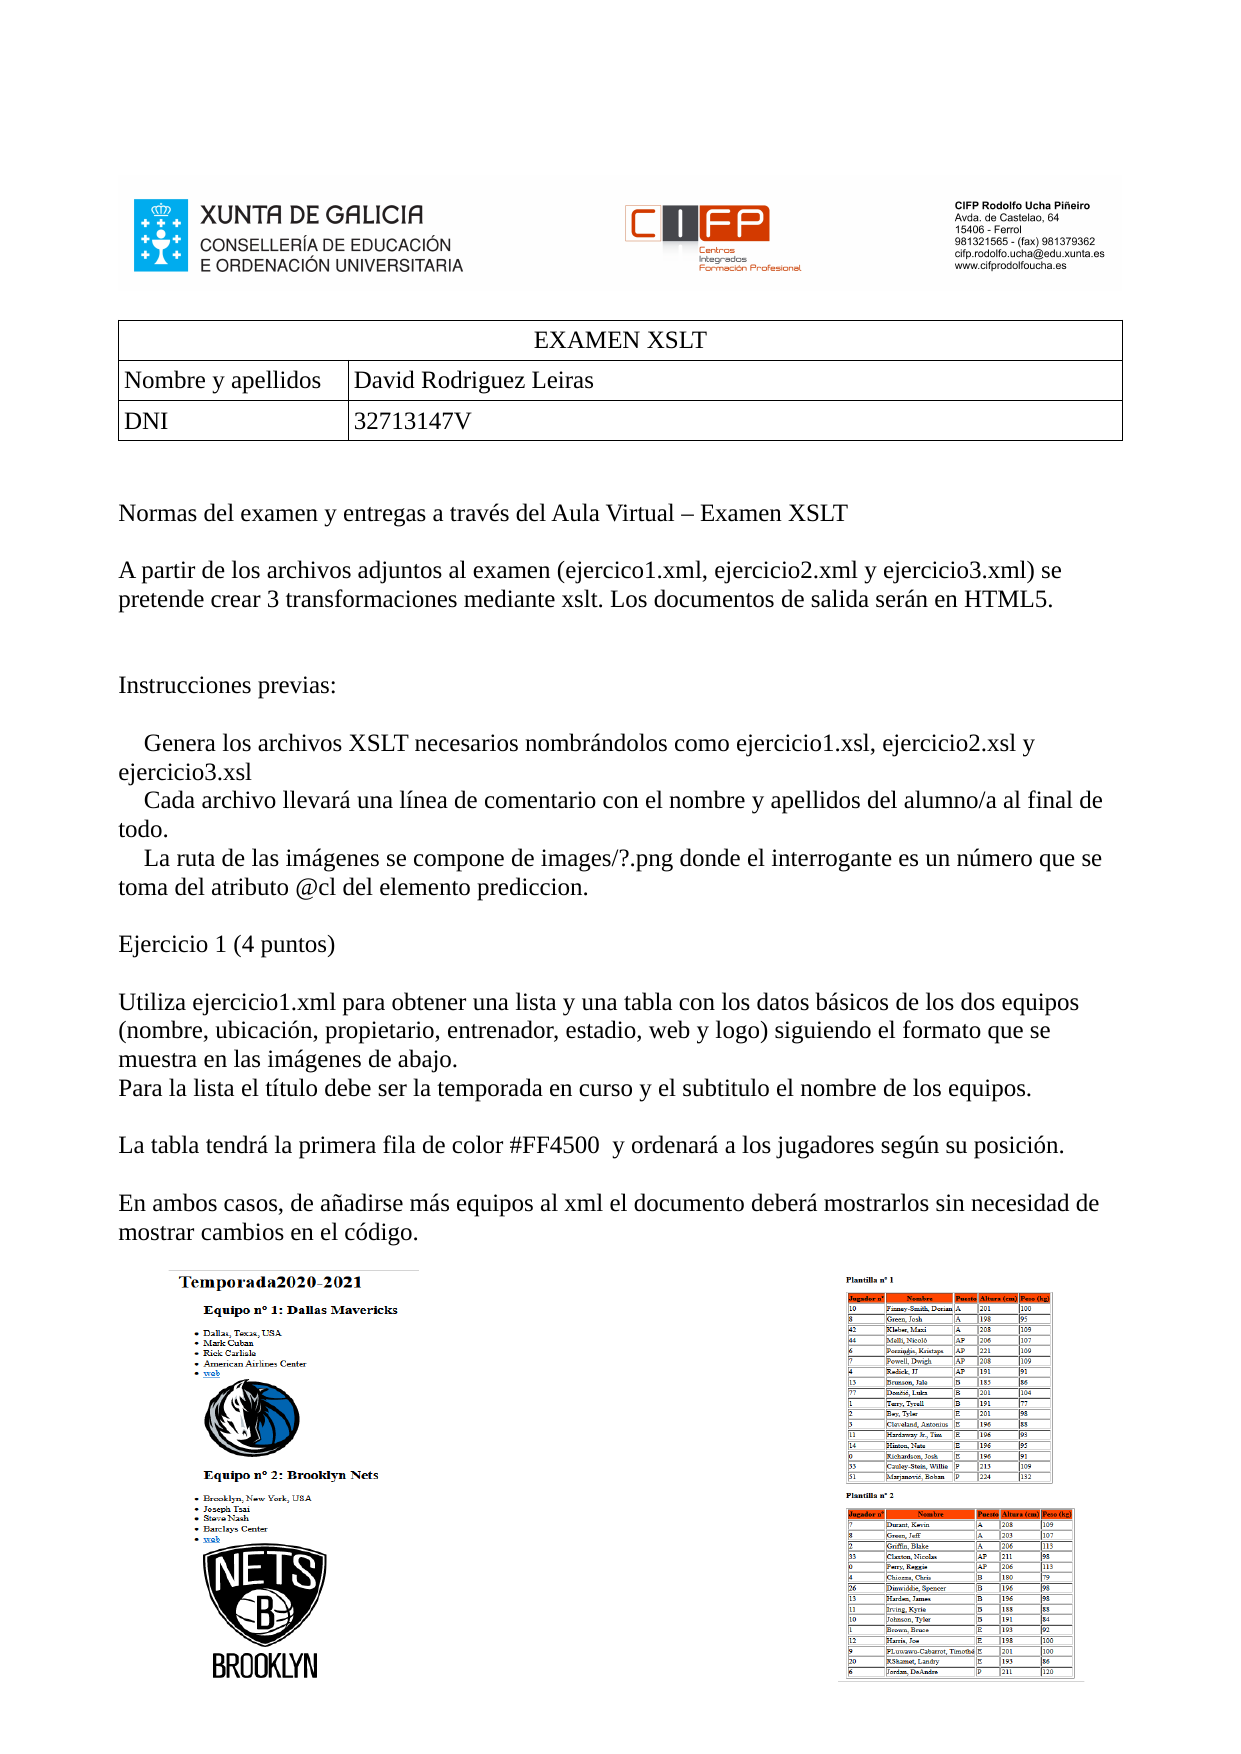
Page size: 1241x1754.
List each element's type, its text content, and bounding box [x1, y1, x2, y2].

text La tabla tendrá la primera fila de color #FF4500 y ordenará a los jugadores según su posición. [118, 1131, 1122, 1159]
text Utiliza ejercicio1.xml para obtener una lista y una tabla con los datos básicos de los dos equipos (nombre, ubicación, propietario, entrenador, estadio, web y logo) siguiendo el formato que se muestra en las imágenes de abajo. [118, 987, 1122, 1073]
picture [838, 1272, 1085, 1684]
text Para la lista el título debe ser la temporada en curso y el subtitulo el nombre de los equipos. [118, 1073, 1122, 1102]
table_cell 32713147V [349, 401, 1122, 440]
text Instrucciones previas: [118, 671, 1122, 699]
table_cell DNI [119, 401, 348, 440]
table_cell Nombre y apellidos [119, 361, 348, 400]
text  La ruta de las imágenes se compone de images/?.png donde el interrogante es un número que se toma del atributo @cl del elemento prediccion. [118, 843, 1122, 901]
picture [118, 175, 1123, 291]
picture [168, 1268, 419, 1686]
text  Cada archivo llevará una línea de comentario con el nombre y apellidos del alumno/a al final de todo. [118, 786, 1122, 843]
text A partir de los archivos adjuntos al examen (ejercico1.xml, ejercicio2.xml y ejercicio3.xml) se pretende crear 3 transformaciones mediante xslt. Los documentos de salida serán en HTML5. [118, 556, 1122, 613]
text Normas del examen y entregas a través del Aula Virtual – Examen XSLT [118, 498, 1122, 527]
text En ambos casos, de añadirse más equipos al xml el documento deberá mostrarlos sin necesidad de mostrar cambios en el código. [118, 1188, 1122, 1246]
table_header EXAMEN XSLT [119, 321, 1122, 360]
text  Genera los archivos XSLT necesarios nombrándolos como ejercicio1.xsl, ejercicio2.xsl y ejercicio3.xsl [118, 728, 1122, 786]
text Ejercicio 1 (4 puntos) [118, 929, 1122, 958]
table_cell David Rodriguez Leiras [349, 361, 1122, 400]
